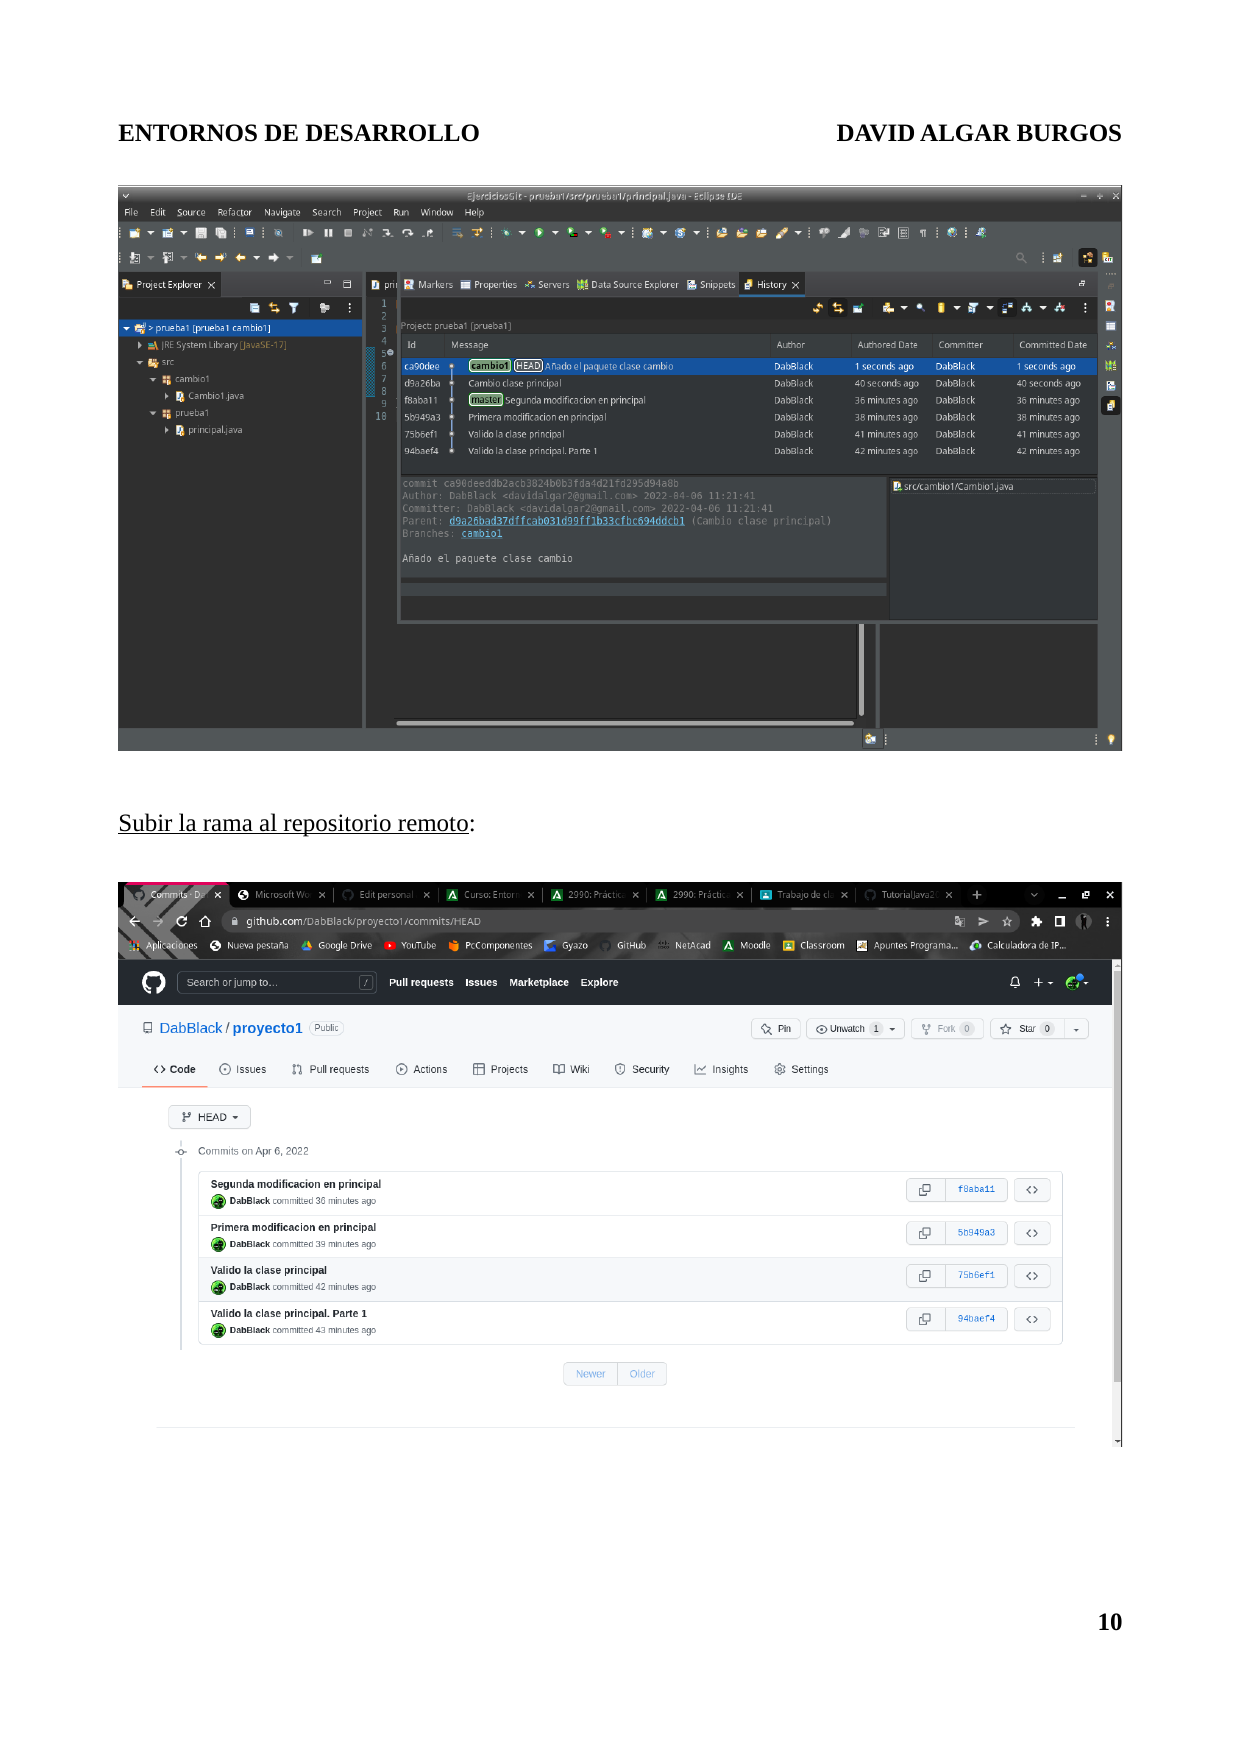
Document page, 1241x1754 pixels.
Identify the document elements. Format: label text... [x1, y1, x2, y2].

picture [118, 185, 1123, 751]
picture [118, 882, 1123, 1447]
text Subir la rama al repositorio remoto: [118, 808, 1122, 836]
